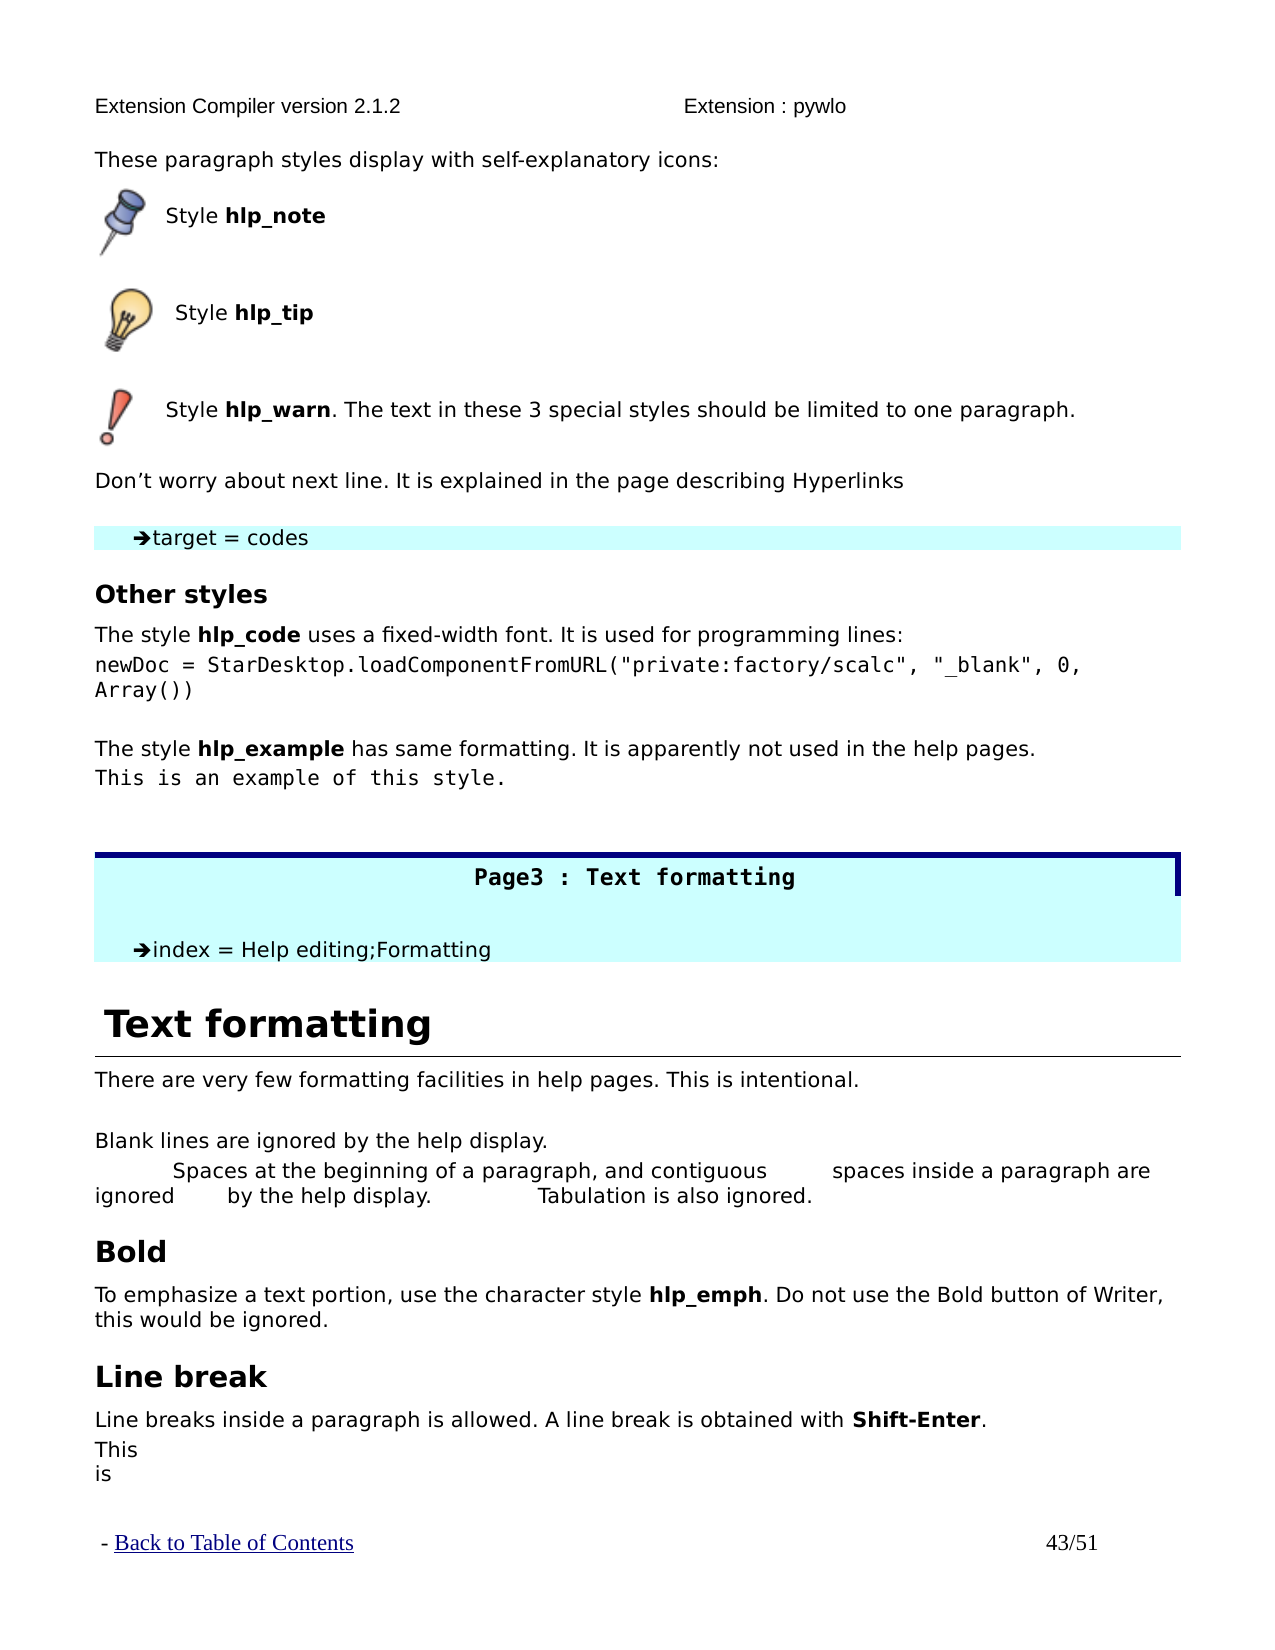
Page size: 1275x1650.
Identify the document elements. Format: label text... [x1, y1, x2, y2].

text Text formatting [94, 993, 1181, 1056]
picture [95, 187, 151, 259]
list Style hlp_note [151, 187, 1181, 259]
text Line breaks inside a paragraph is allowed. A line break is obtained with Shift-Enter. [94, 1407, 1181, 1432]
text To emphasize a text portion, use the character style hlp_emph. Do not use the Bold button of Writer, this would be ignored. [94, 1283, 1181, 1332]
text This is [94, 1438, 1181, 1487]
list Style hlp_tip [94, 283, 1181, 358]
picture [95, 382, 138, 453]
list target = codes [94, 526, 1181, 550]
text Page3 : Text formatting [94, 853, 1175, 896]
text Bold [94, 1236, 1181, 1270]
text This is an example of this style. [94, 766, 1181, 791]
text The style hlp_code uses a fixed-width font. It is used for programming lines: [94, 623, 1181, 648]
text Spaces at the beginning of a paragraph, and contiguous spaces inside a paragraph are ignored by the help display. Tabulation is also ignored. [94, 1159, 1181, 1208]
text Other styles [94, 581, 1181, 610]
text newDoc = StarDesktop.loadComponentFromURL("private:factory/scalc", "_blank", 0, Array()) [94, 653, 1181, 702]
text Blank lines are ignored by the help display. [94, 1129, 1181, 1153]
text Line break [94, 1360, 1181, 1394]
picture [95, 284, 163, 357]
text The style hlp_example has same formatting. It is apparently not used in the help pages. [94, 737, 1181, 761]
text These paragraph styles display with self-explanatory icons: [94, 147, 1181, 172]
list Style hlp_warn. The text in these 3 special styles should be limited to one paragraph. [94, 381, 1181, 454]
list index = Help editing;Formatting [94, 938, 1181, 962]
text Don’t worry about next line. It is explained in the page describing Hyperlinks [94, 469, 1181, 493]
text There are very few formatting facilities in help pages. This is intentional. [94, 1068, 1181, 1093]
